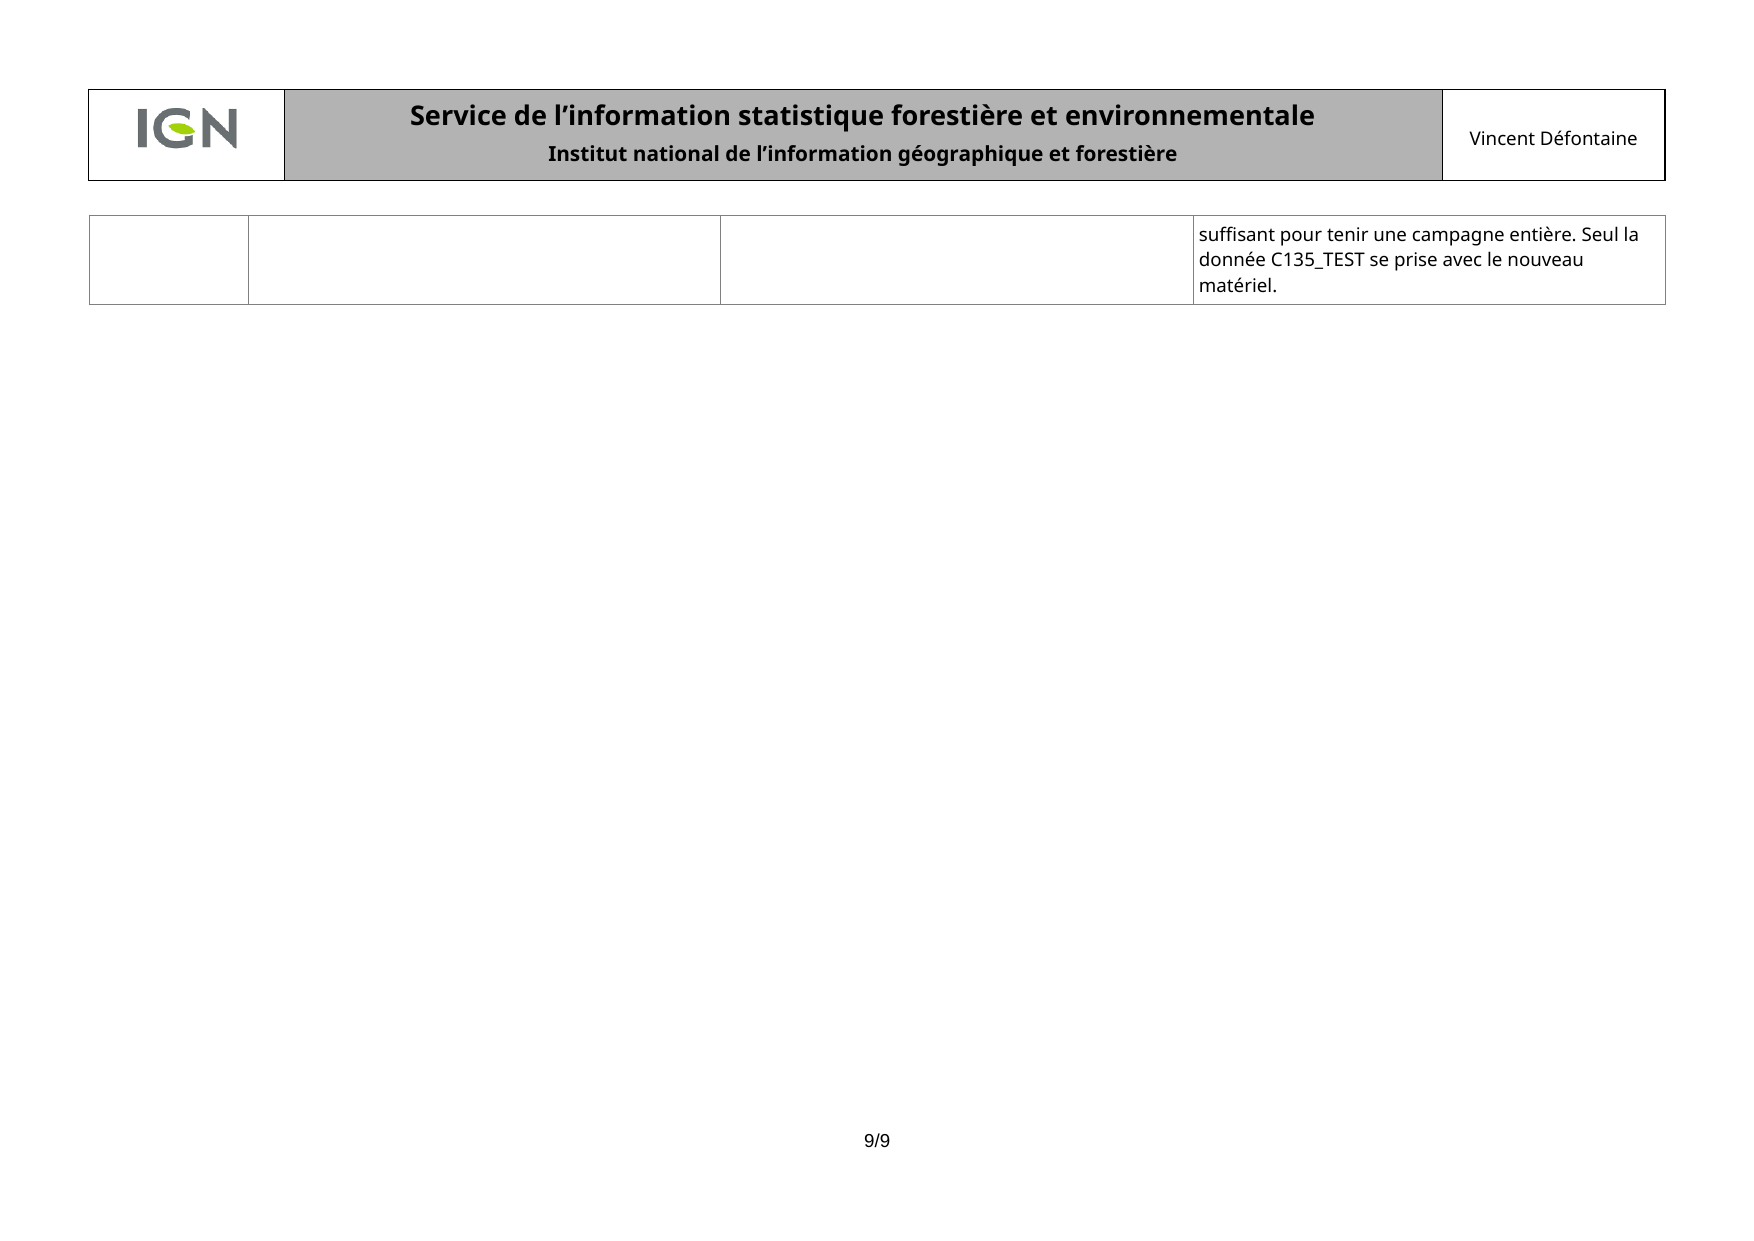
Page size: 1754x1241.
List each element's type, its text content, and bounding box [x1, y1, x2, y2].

table_cell [249, 216, 720, 303]
table_cell [90, 216, 248, 303]
picture [121, 94, 253, 162]
table_cell suffisant pour tenir une campagne entière. Seul la donnée C135_TEST se prise avec le nouveau matériel. [1194, 216, 1665, 303]
table_cell [721, 216, 1193, 303]
